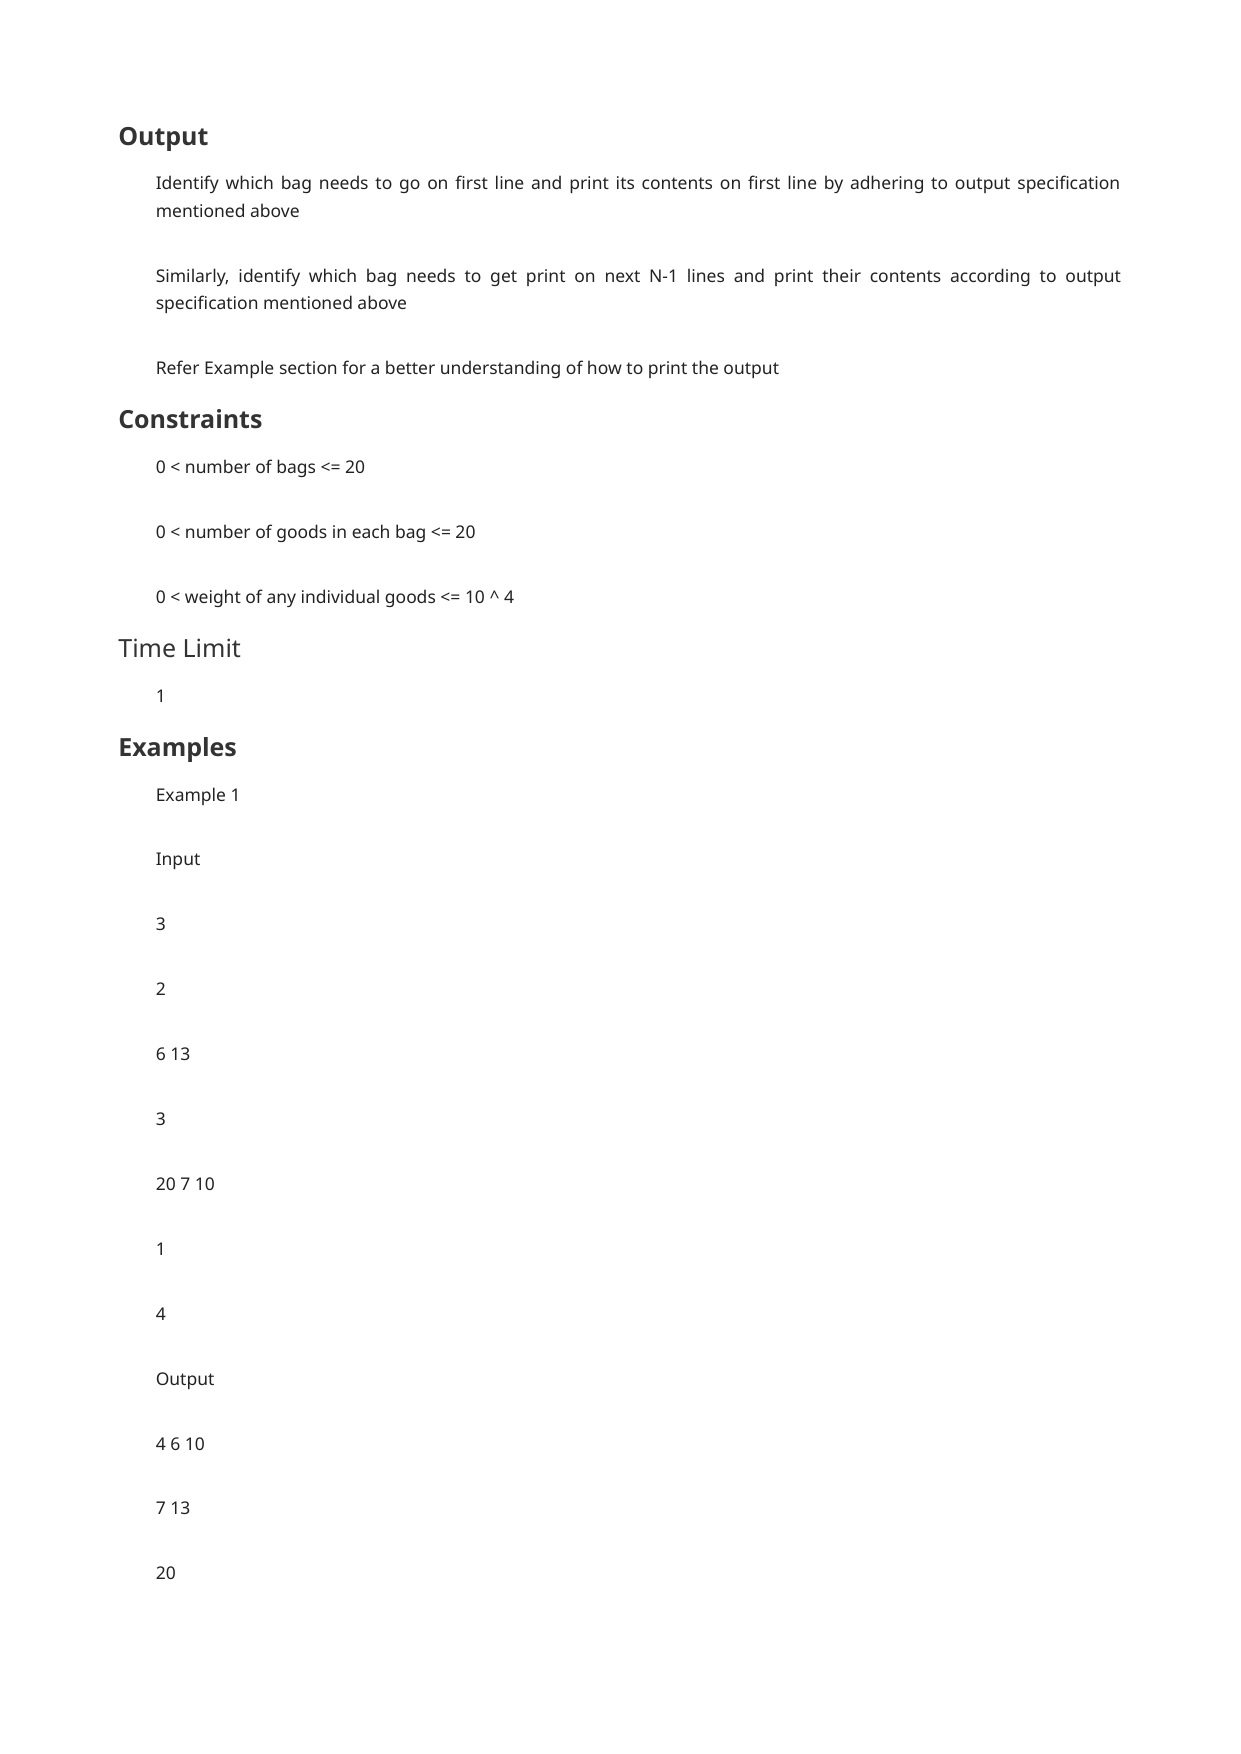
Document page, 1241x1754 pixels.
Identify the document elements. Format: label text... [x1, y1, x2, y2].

text Input [156, 847, 1122, 871]
text 20 [156, 1561, 1122, 1585]
text 0 < number of bags <= 20 [156, 454, 1122, 478]
text 20 7 10 [156, 1172, 1122, 1195]
text Example 1 [156, 782, 1122, 806]
subtitle Constraints [118, 402, 1122, 436]
subtitle Output [118, 118, 1122, 152]
subtitle Time Limit [118, 630, 1122, 664]
text 2 [156, 977, 1122, 1001]
subtitle Examples [118, 729, 1122, 763]
text 7 13 [156, 1496, 1122, 1520]
text 4 6 10 [156, 1431, 1122, 1455]
text 0 < weight of any individual goods <= 10 ^ 4 [156, 584, 1122, 608]
text Output [156, 1366, 1122, 1390]
text 0 < number of goods in each bag <= 20 [156, 519, 1122, 543]
text 1 [156, 1236, 1122, 1260]
text 6 13 [156, 1042, 1122, 1066]
text 3 [156, 912, 1122, 936]
text 4 [156, 1301, 1122, 1325]
text Similarly, identify which bag needs to get print on next N-1 lines and print their contents according to output specification mentioned above [156, 263, 1122, 314]
text Identify which bag needs to go on first line and print its contents on first line by adhering to output specification mentioned above [156, 171, 1122, 222]
text Refer Example section for a better understanding of how to print the output [156, 356, 1122, 379]
text 3 [156, 1107, 1122, 1131]
text 1 [156, 683, 1122, 707]
